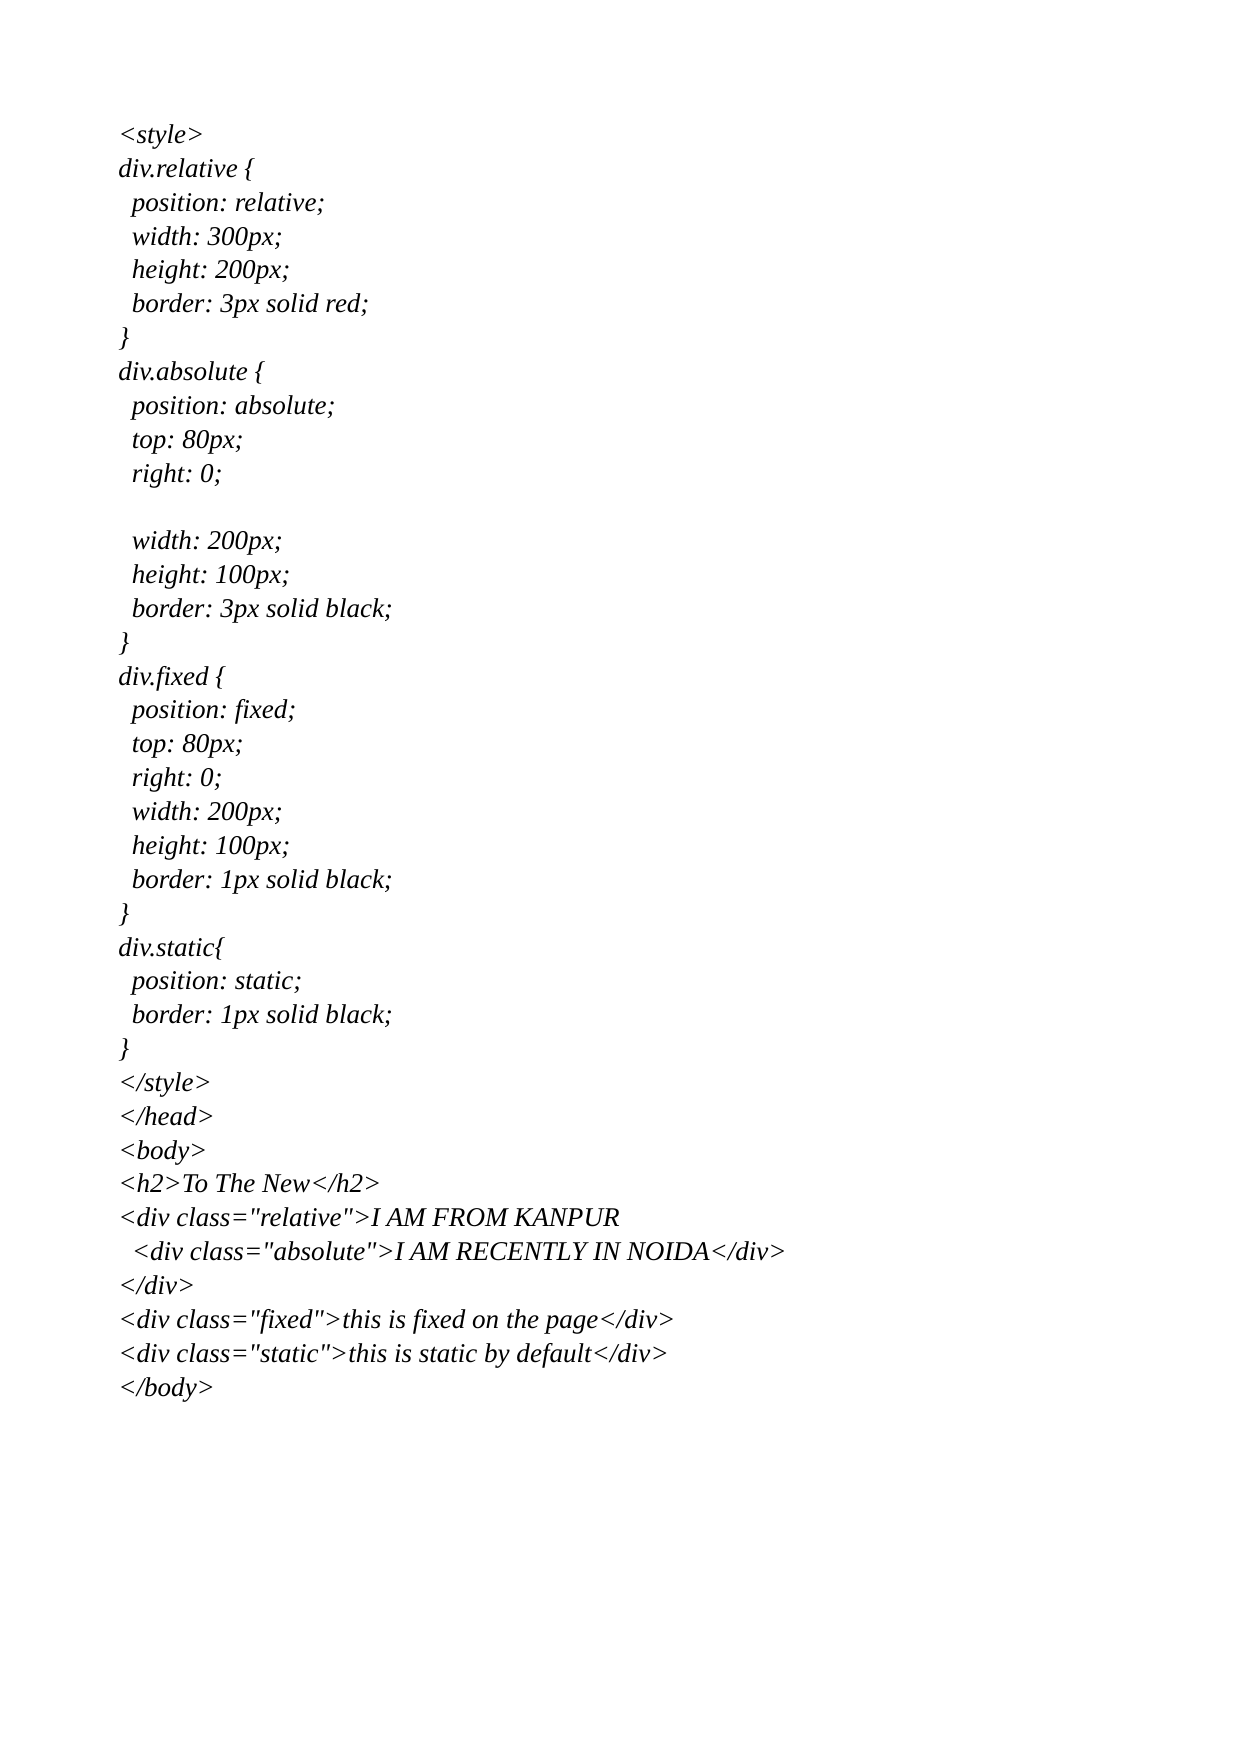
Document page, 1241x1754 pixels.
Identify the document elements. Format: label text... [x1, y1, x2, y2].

text position: static; [118, 964, 1122, 996]
text top: 80px; [118, 727, 1122, 759]
text div.relative { [118, 152, 1122, 183]
text width: 200px; [118, 795, 1122, 826]
text <div class="fixed">this is fixed on the page</div> [118, 1303, 1122, 1334]
text <style> [118, 118, 1122, 149]
text div.static{ [118, 931, 1122, 962]
text height: 100px; [118, 829, 1122, 860]
text <body> [118, 1134, 1122, 1165]
text } [118, 626, 1122, 657]
text <div class="static">this is static by default</div> [118, 1337, 1122, 1368]
text div.absolute { [118, 355, 1122, 386]
text </body> [118, 1371, 1122, 1402]
text } [118, 321, 1122, 352]
text width: 300px; [118, 220, 1122, 251]
text </style> [118, 1066, 1122, 1097]
text </head> [118, 1100, 1122, 1131]
text } [118, 897, 1122, 928]
text border: 1px solid black; [118, 863, 1122, 894]
text height: 200px; [118, 253, 1122, 285]
text border: 1px solid black; [118, 998, 1122, 1029]
text position: relative; [118, 186, 1122, 217]
text } [118, 1032, 1122, 1063]
text border: 3px solid black; [118, 592, 1122, 623]
text <h2>To The New</h2> [118, 1168, 1122, 1199]
text <div class="relative">I AM FROM KANPUR [118, 1201, 1122, 1233]
text height: 100px; [118, 558, 1122, 589]
text position: absolute; [118, 389, 1122, 420]
text right: 0; [118, 457, 1122, 488]
text width: 200px; [118, 524, 1122, 556]
text <div class="absolute">I AM RECENTLY IN NOIDA</div> [118, 1235, 1122, 1266]
text </div> [118, 1269, 1122, 1300]
text right: 0; [118, 761, 1122, 792]
text top: 80px; [118, 423, 1122, 454]
text position: fixed; [118, 694, 1122, 725]
text div.fixed { [118, 660, 1122, 691]
text border: 3px solid red; [118, 287, 1122, 318]
